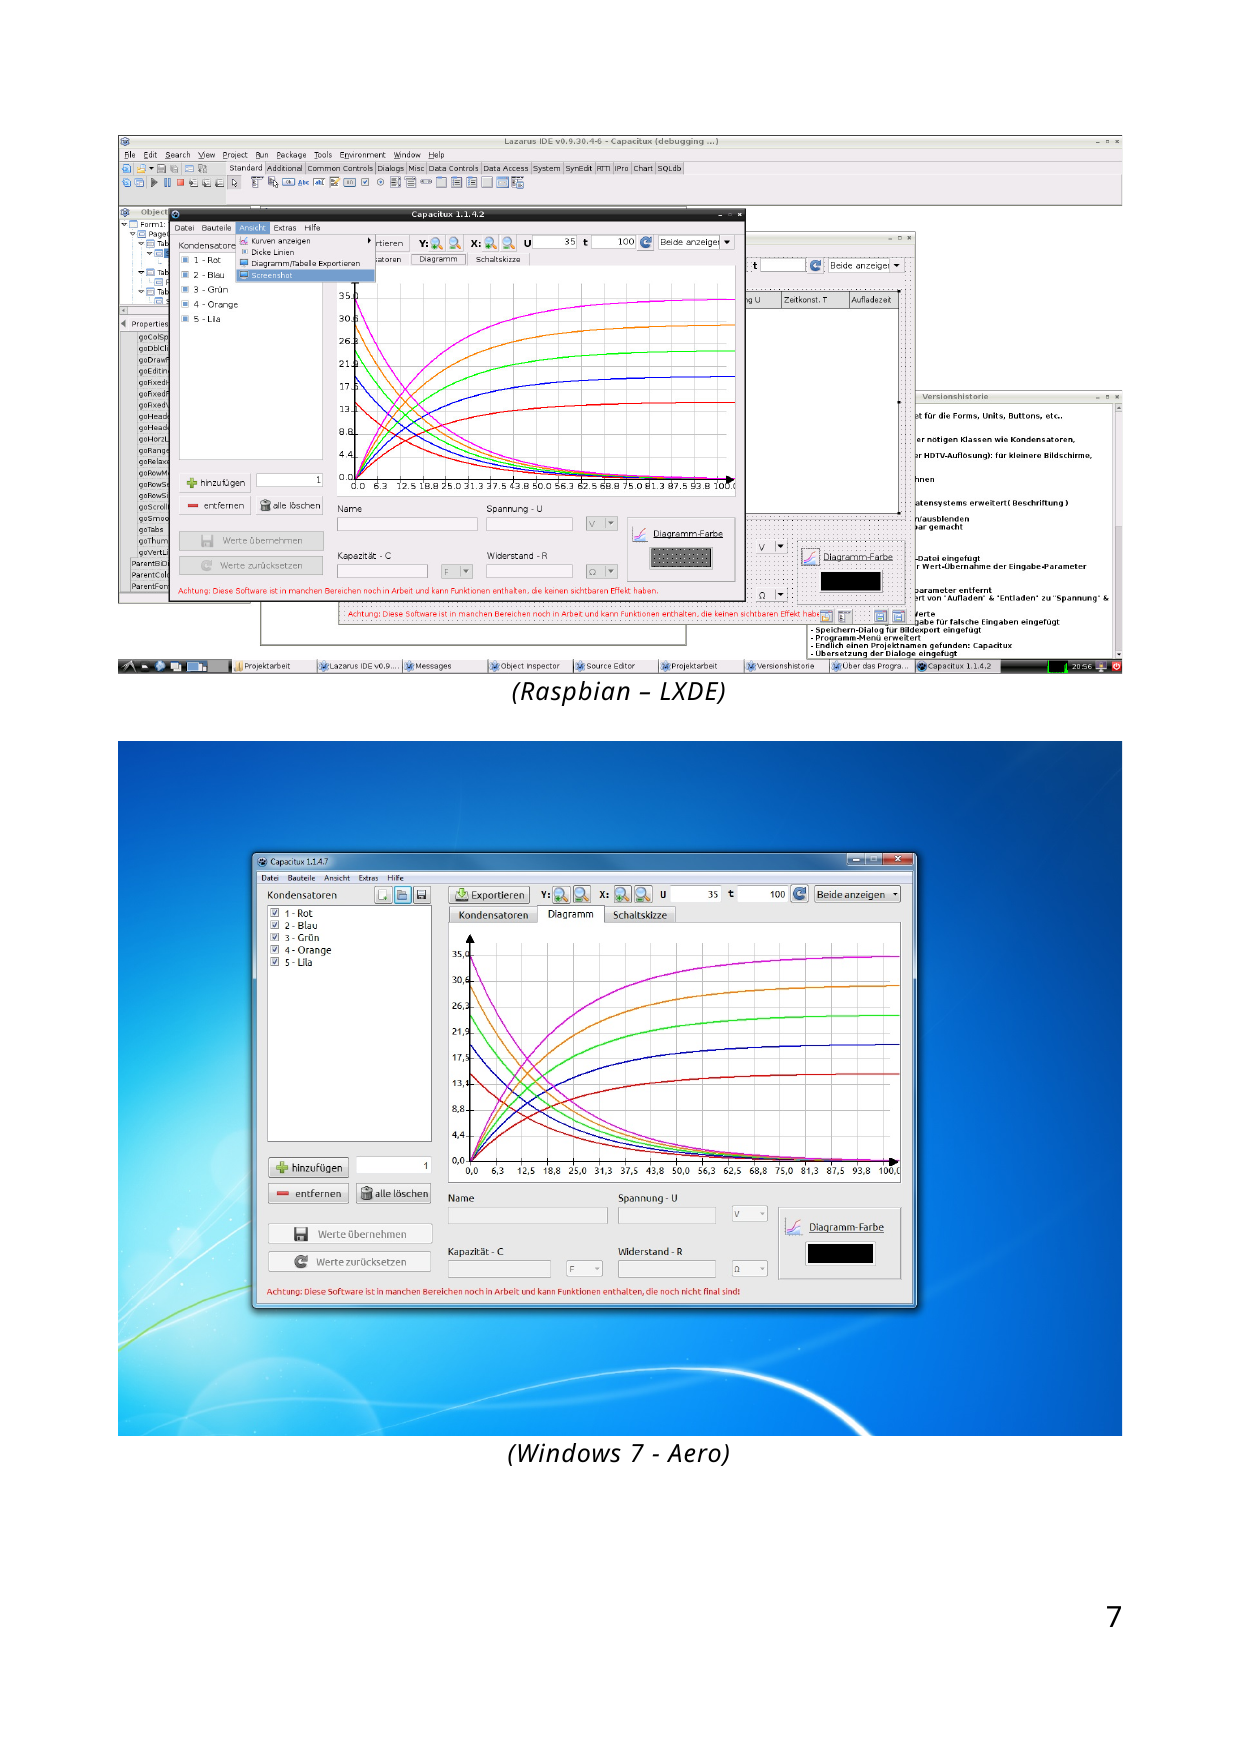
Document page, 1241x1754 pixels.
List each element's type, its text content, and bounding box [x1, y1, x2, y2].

picture [118, 135, 1123, 674]
text (Windows 7 - Aero) [118, 1436, 1122, 1470]
picture [118, 741, 1123, 1436]
text [118, 118, 1122, 135]
text (Raspbian – LXDE) [118, 674, 1122, 707]
